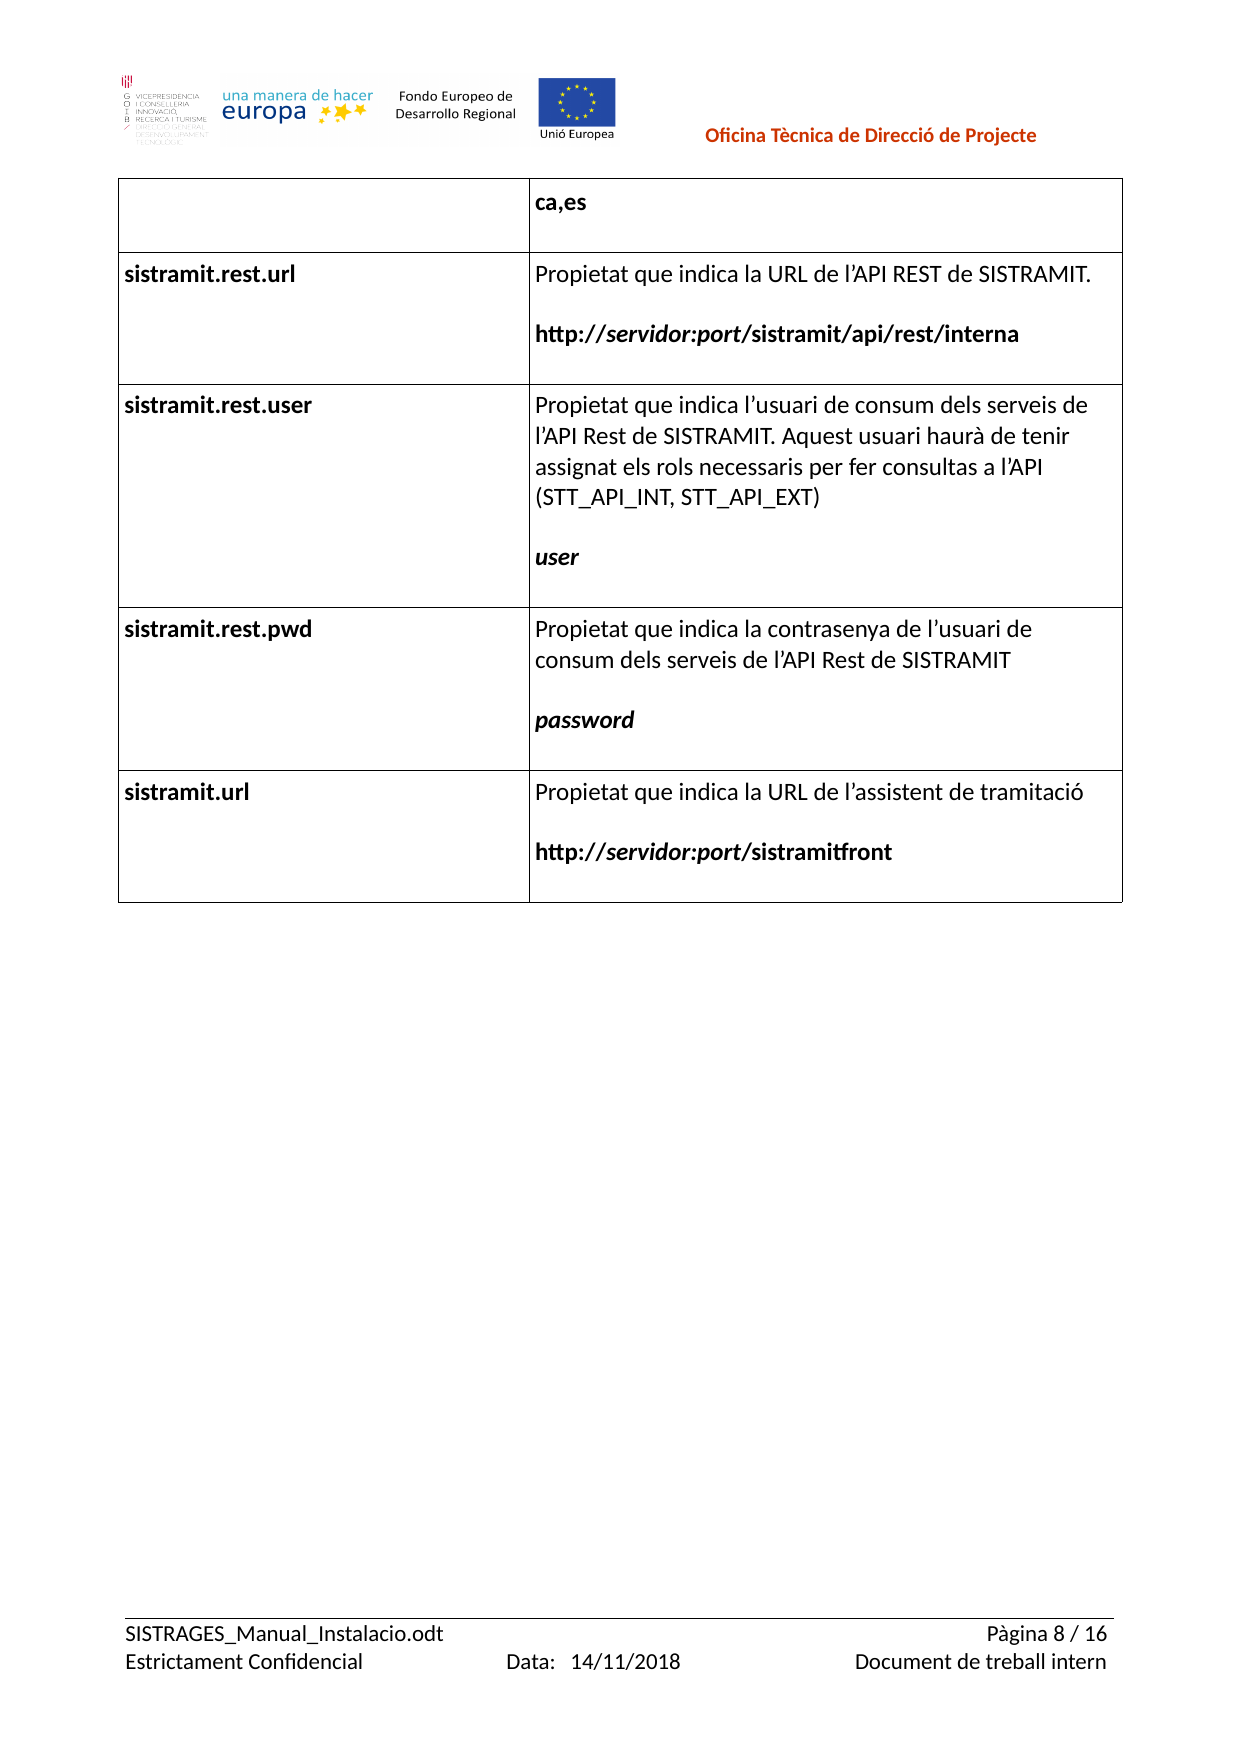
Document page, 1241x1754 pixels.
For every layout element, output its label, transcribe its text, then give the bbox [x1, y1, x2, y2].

table_cell ca,es [530, 179, 1122, 252]
picture [219, 73, 621, 147]
table_cell Propietat que indica la contrasenya de l’usuari de consum dels serveis de l’API Rest de SISTRAMIT password [530, 608, 1122, 770]
table_cell sistramit.url [119, 771, 529, 902]
table_cell Propietat que indica l’usuari de consum dels serveis de l’API Rest de SISTRAMIT. Aquest usuari haurà de tenir assignat els rols necessaris per fer consultas a l’API (STT_API_INT, STT_API_EXT) user [530, 385, 1122, 607]
table_cell Propietat que indica la URL de l’API REST de SISTRAMIT. http://servidor:port/sistramit/api/rest/interna [530, 253, 1122, 384]
table_cell sistramit.rest.user [119, 385, 529, 607]
table_cell sistramit.rest.url [119, 253, 529, 384]
table_cell [119, 179, 529, 252]
table_cell Propietat que indica la URL de l’assistent de tramitació http://servidor:port/sistramitfront [530, 771, 1122, 902]
table_cell sistramit.rest.pwd [119, 608, 529, 770]
picture [118, 73, 213, 147]
